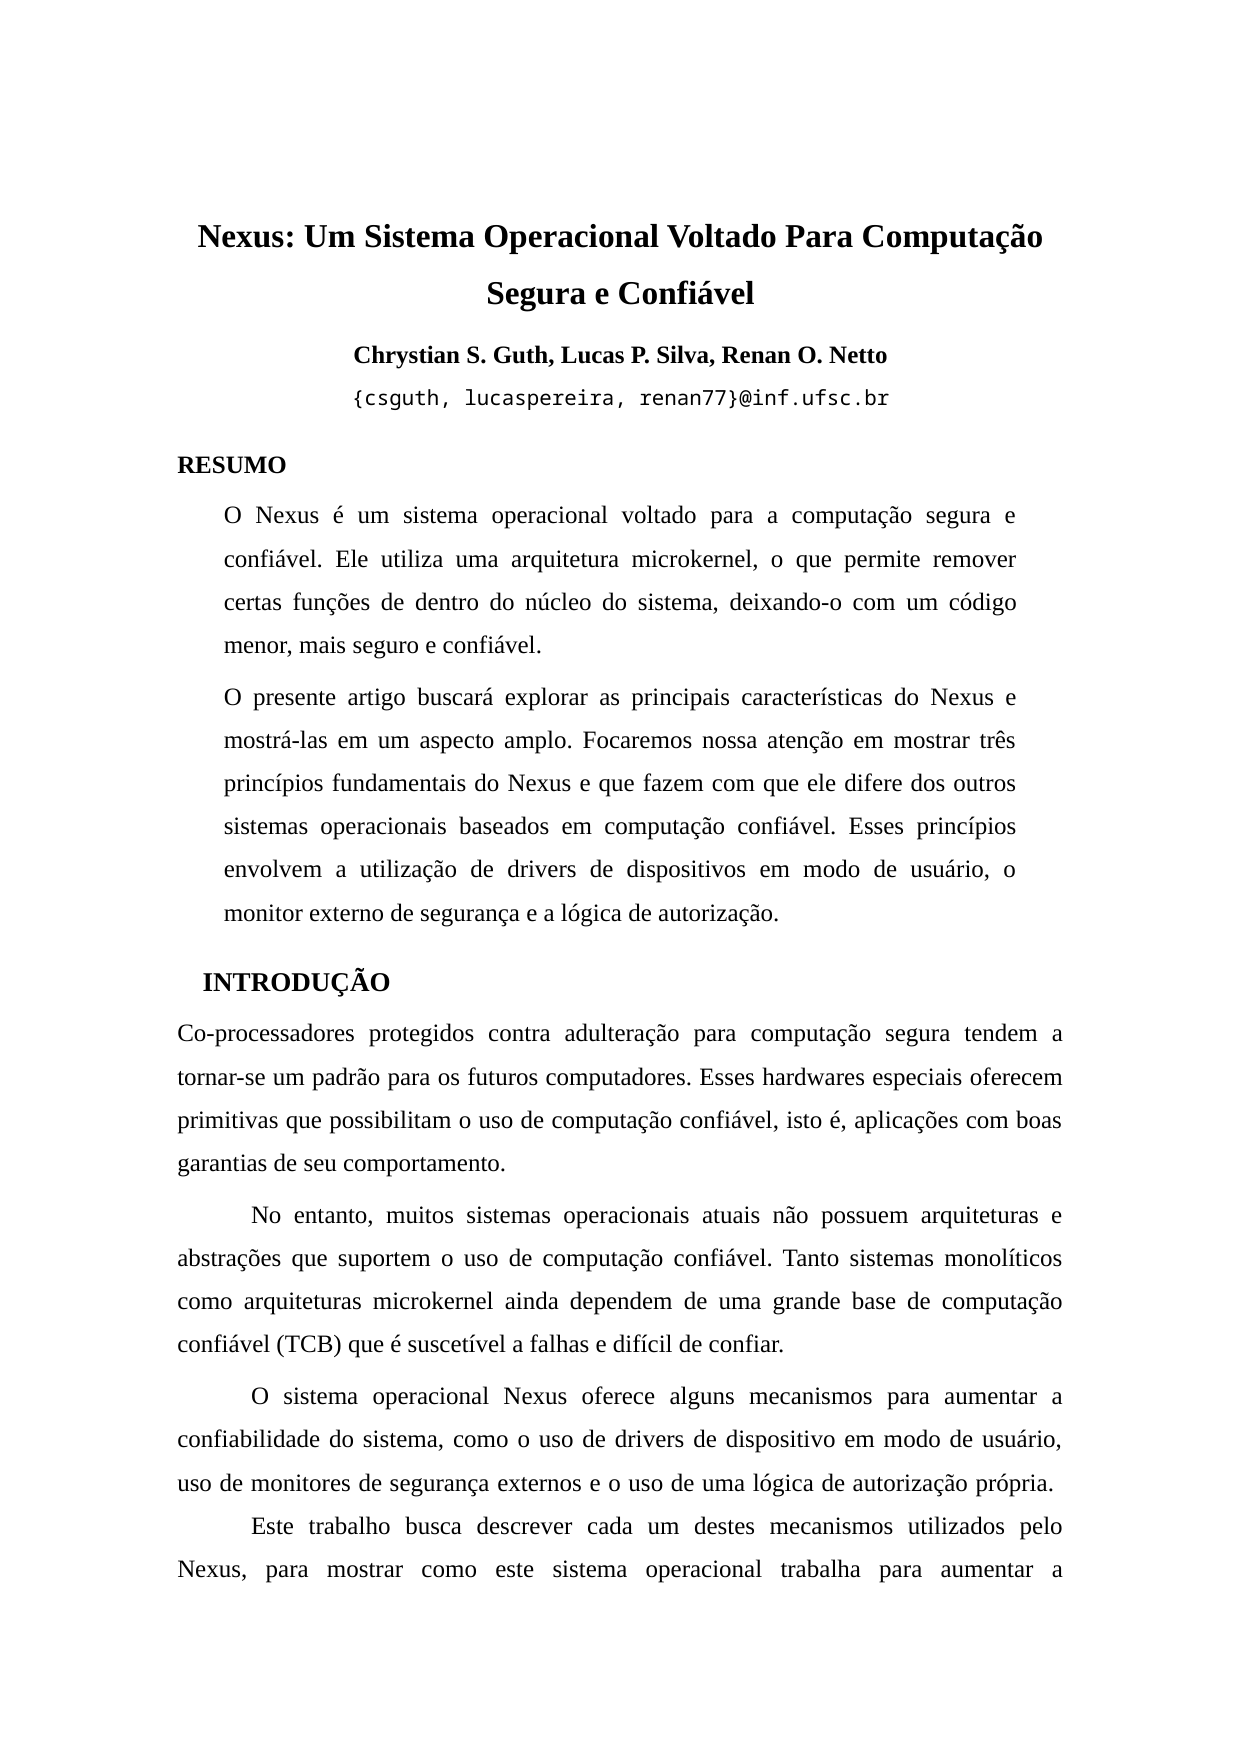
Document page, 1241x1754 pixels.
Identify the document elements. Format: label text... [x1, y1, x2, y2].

text O sistema operacional Nexus oferece alguns mecanismos para aumentar a confiabilidade do sistema, como o uso de drivers de dispositivo em modo de usuário, uso de monitores de segurança externos e o uso de uma lógica de autorização própria. Este trabalho busca descrever cada um destes mecanismos utilizados pelo Nexus, para mostrar como este sistema operacional trabalha para aumentar a [177, 1381, 1063, 1583]
subtitle RESUMO [177, 450, 1063, 479]
text O Nexus é um sistema operacional voltado para a computação segura e confiável. Ele utiliza uma arquitetura microkernel, o que permite remover certas funções de dentro do núcleo do sistema, deixando-o com um código menor, mais seguro e confiável. [223, 501, 1017, 659]
text INTRODUÇÃO [202, 966, 1063, 997]
text O presente artigo buscará explorar as principais características do Nexus e mostrá-las em um aspecto amplo. Focaremos nossa atenção em mostrar três princípios fundamentais do Nexus e que fazem com que ele difere dos outros sistemas operacionais baseados em computação confiável. Esses princípios envolvem a utilização de drivers de dispositivos em modo de usuário, o monitor externo de segurança e a lógica de autorização. [223, 682, 1017, 926]
text Nexus: Um Sistema Operacional Voltado Para Computação Segura e Confiável [177, 216, 1063, 312]
text Chrystian S. Guth, Lucas P. Silva, Renan O. Netto {csguth, lucaspereira, renan77}@inf.ufsc.br [177, 340, 1063, 411]
text No entanto, muitos sistemas operacionais atuais não possuem arquiteturas e abstrações que suportem o uso de computação confiável. Tanto sistemas monolíticos como arquiteturas microkernel ainda dependem de uma grande base de computação confiável (TCB) que é suscetível a falhas e difícil de confiar. [177, 1200, 1063, 1358]
text Co-processadores protegidos contra adulteração para computação segura tendem a tornar-se um padrão para os futuros computadores. Esses hardwares especiais oferecem primitivas que possibilitam o uso de computação confiável, isto é, aplicações com boas garantias de seu comportamento. [177, 1018, 1063, 1177]
